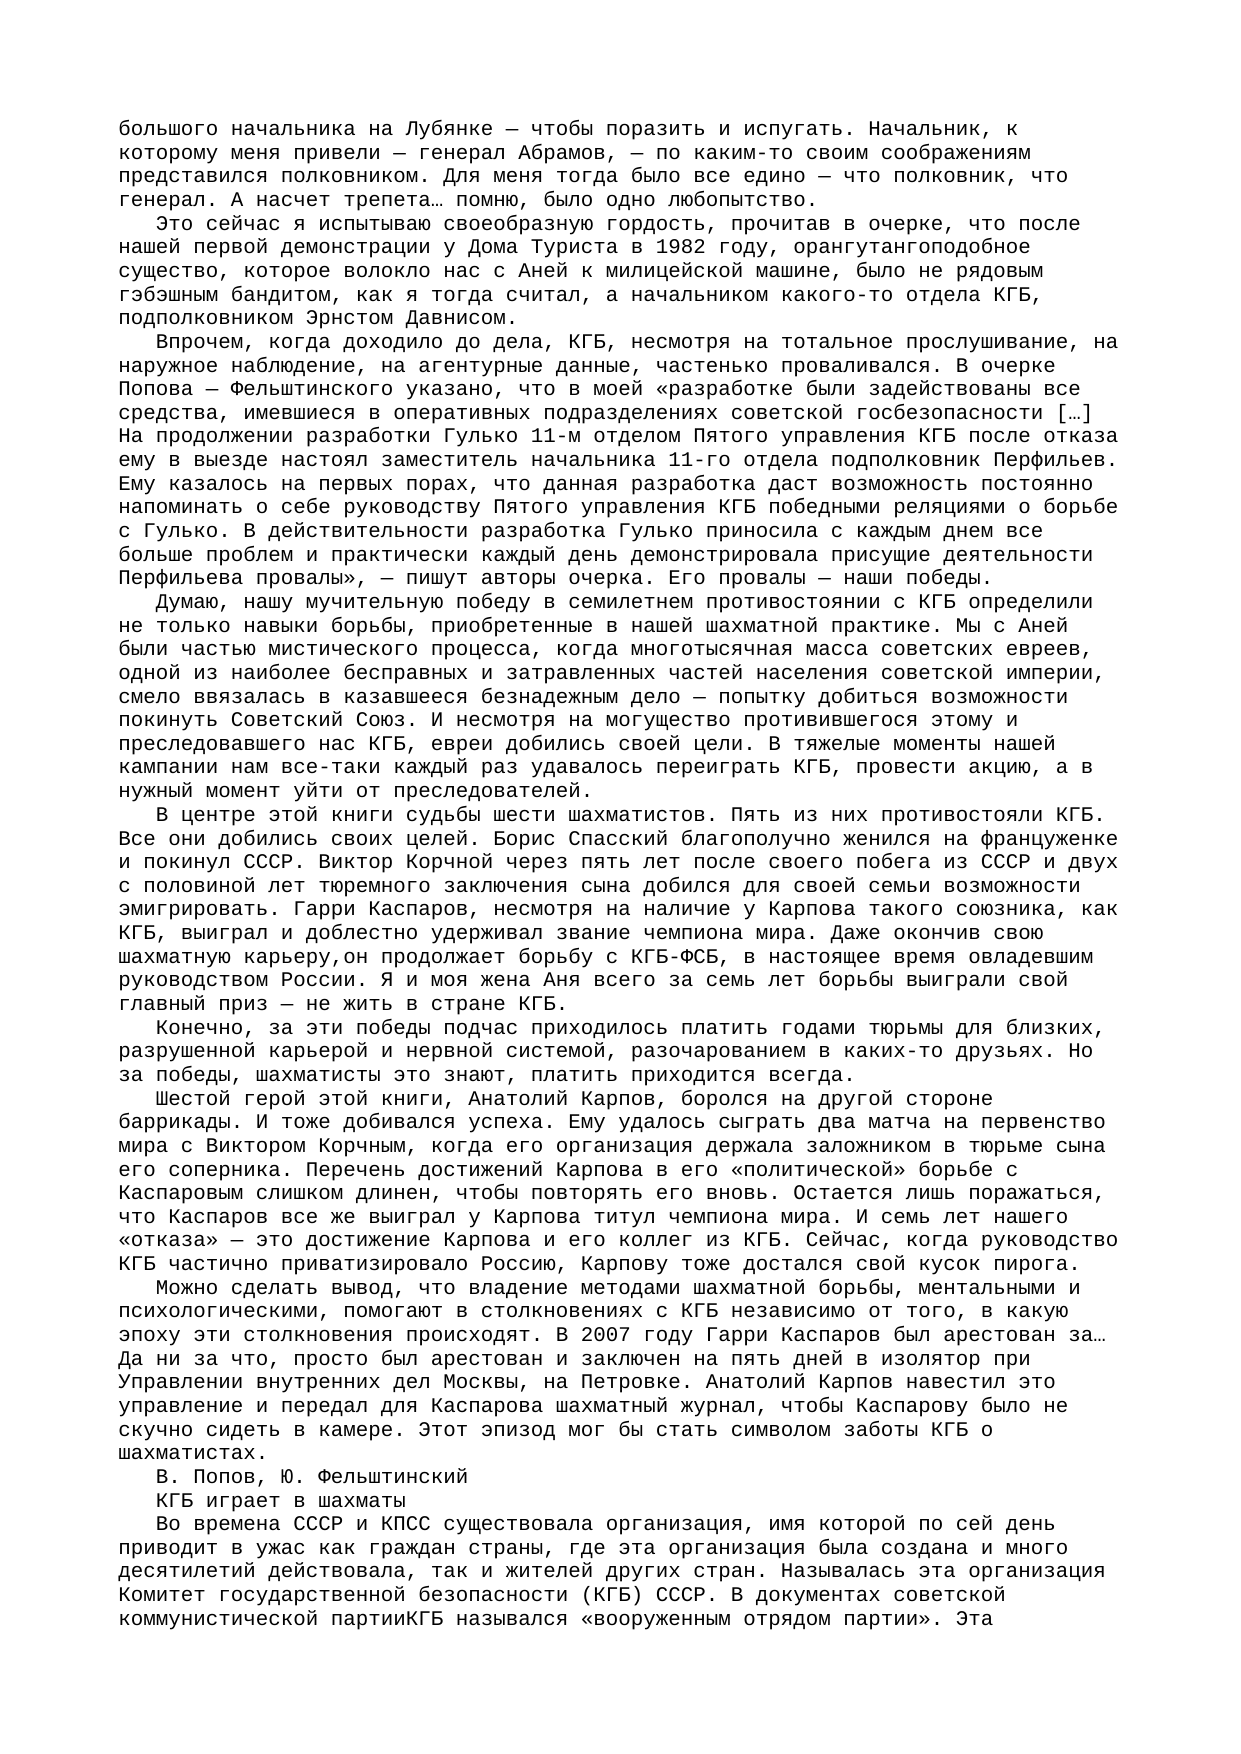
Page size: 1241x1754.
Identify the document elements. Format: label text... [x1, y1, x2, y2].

text Во времена СССР и КПСС существовала организация, имя которой по сей день приводит в ужас как граждан страны, где эта организация была создана и много десятилетий действовала, так и жителей других стран. Называлась эта организация Комитет государственной безопасности (КГБ) СССР. В документах советской коммунистической партииКГБ назывался «вооруженным отрядом партии». Эта [118, 1513, 1122, 1631]
text Думаю, нашу мучительную победу в семилетнем противостоянии с КГБ определили не только навыки борьбы, приобретенные в нашей шахматной практике. Мы с Аней были частью мистического процесса, когда многотысячная масса советских евреев, одной из наиболее бесправных и затравленных частей населения советской империи, смело ввязалась в казавшееся безнадежным дело — попытку добиться возможности покинуть Советский Союз. И несмотря на могущество противившегося этому и преследовавшего нас КГБ, евреи добились своей цели. В тяжелые моменты нашей кампании нам все-таки каждый раз удавалось переиграть КГБ, провести акцию, а в нужный момент уйти от преследователей. [118, 591, 1122, 804]
text КГБ играет в шахматы [118, 1489, 1122, 1513]
text Шестой герой этой книги, Анатолий Карпов, боролся на другой стороне баррикады. И тоже добивался успеха. Ему удалось сыграть два матча на первенство мира с Виктором Корчным, когда его организация держала заложником в тюрьме сына его соперника. Перечень достижений Карпова в его «политической» борьбе с Каспаровым слишком длинен, чтобы повторять его вновь. Остается лишь поражаться, что Каспаров все же выиграл у Карпова титул чемпиона мира. И семь лет нашего «отказа» — это достижение Карпова и его коллег из КГБ. Сейчас, когда руководство КГБ частично приватизировало Россию, Карпову тоже достался свой кусок пирога. [118, 1088, 1122, 1277]
text Можно сделать вывод, что владение методами шахматной борьбы, ментальными и психологическими, помогают в столкновениях с КГБ независимо от того, в какую эпоху эти столкновения происходят. В 2007 году Гарри Каспаров был арестован за… Да ни за что, просто был арестован и заключен на пять дней в изолятор при Управлении внутренних дел Москвы, на Петровке. Анатолий Карпов навестил это управление и передал для Каспарова шахматный журнал, чтобы Каспарову было не скучно сидеть в камере. Этот эпизод мог бы стать символом заботы КГБ о шахматистах. [118, 1277, 1122, 1466]
text Конечно, за эти победы подчас приходилось платить годами тюрьмы для близких, разрушенной карьерой и нервной системой, разочарованием в каких-то друзьях. Но за победы, шахматисты это знают, платить приходится всегда. [118, 1017, 1122, 1088]
text большого начальника на Лубянке — чтобы поразить и испугать. Начальник, к которому меня привели — генерал Абрамов, — по каким-то своим соображениям представился полковником. Для меня тогда было все едино — что полковник, что генерал. А насчет трепета… помню, было одно любопытство. [118, 118, 1122, 213]
text В центре этой книги судьбы шести шахматистов. Пять из них противостояли КГБ. Все они добились своих целей. Борис Спасский благополучно женился на француженке и покинул СССР. Виктор Корчной через пять лет после своего побега из СССР и двух с половиной лет тюремного заключения сына добился для своей семьи возможности эмигрировать. Гарри Каспаров, несмотря на наличие у Карпова такого союзника, как КГБ, выиграл и доблестно удерживал звание чемпиона мира. Даже окончив свою шахматную карьеру,он продолжает борьбу с КГБ-ФСБ, в настоящее время овладевшим руководством России. Я и моя жена Аня всего за семь лет борьбы выиграли свой главный приз — не жить в стране КГБ. [118, 804, 1122, 1017]
text Это сейчас я испытываю своеобразную гордость, прочитав в очерке, что после нашей первой демонстрации у Дома Туриста в 1982 году, орангутангоподобное существо, которое волокло нас с Аней к милицейской машине, было не рядовым гэбэшным бандитом, как я тогда считал, а начальником какого-то отдела КГБ, подполковником Эрнстом Давнисом. [118, 213, 1122, 331]
text В. Попов, Ю. Фельштинский [118, 1466, 1122, 1489]
text Впрочем, когда доходило до дела, КГБ, несмотря на тотальное прослушивание, на наружное наблюдение, на агентурные данные, частенько проваливался. В очерке Попова — Фельштинского указано, что в моей «разработке были задействованы все средства, имевшиеся в оперативных подразделениях советской госбезопасности […] На продолжении разработки Гулько 11-м отделом Пятого управления КГБ после отказа ему в выезде настоял заместитель начальника 11-го отдела подполковник Перфильев. Ему казалось на первых порах, что данная разработка даст возможность постоянно напоминать о себе руководству Пятого управления КГБ победными реляциями о борьбе с Гулько. В действительности разработка Гулько приносила с каждым днем все больше проблем и практически каждый день демонстрировала присущие деятельности Перфильева провалы», — пишут авторы очерка. Его провалы — наши победы. [118, 331, 1122, 591]
